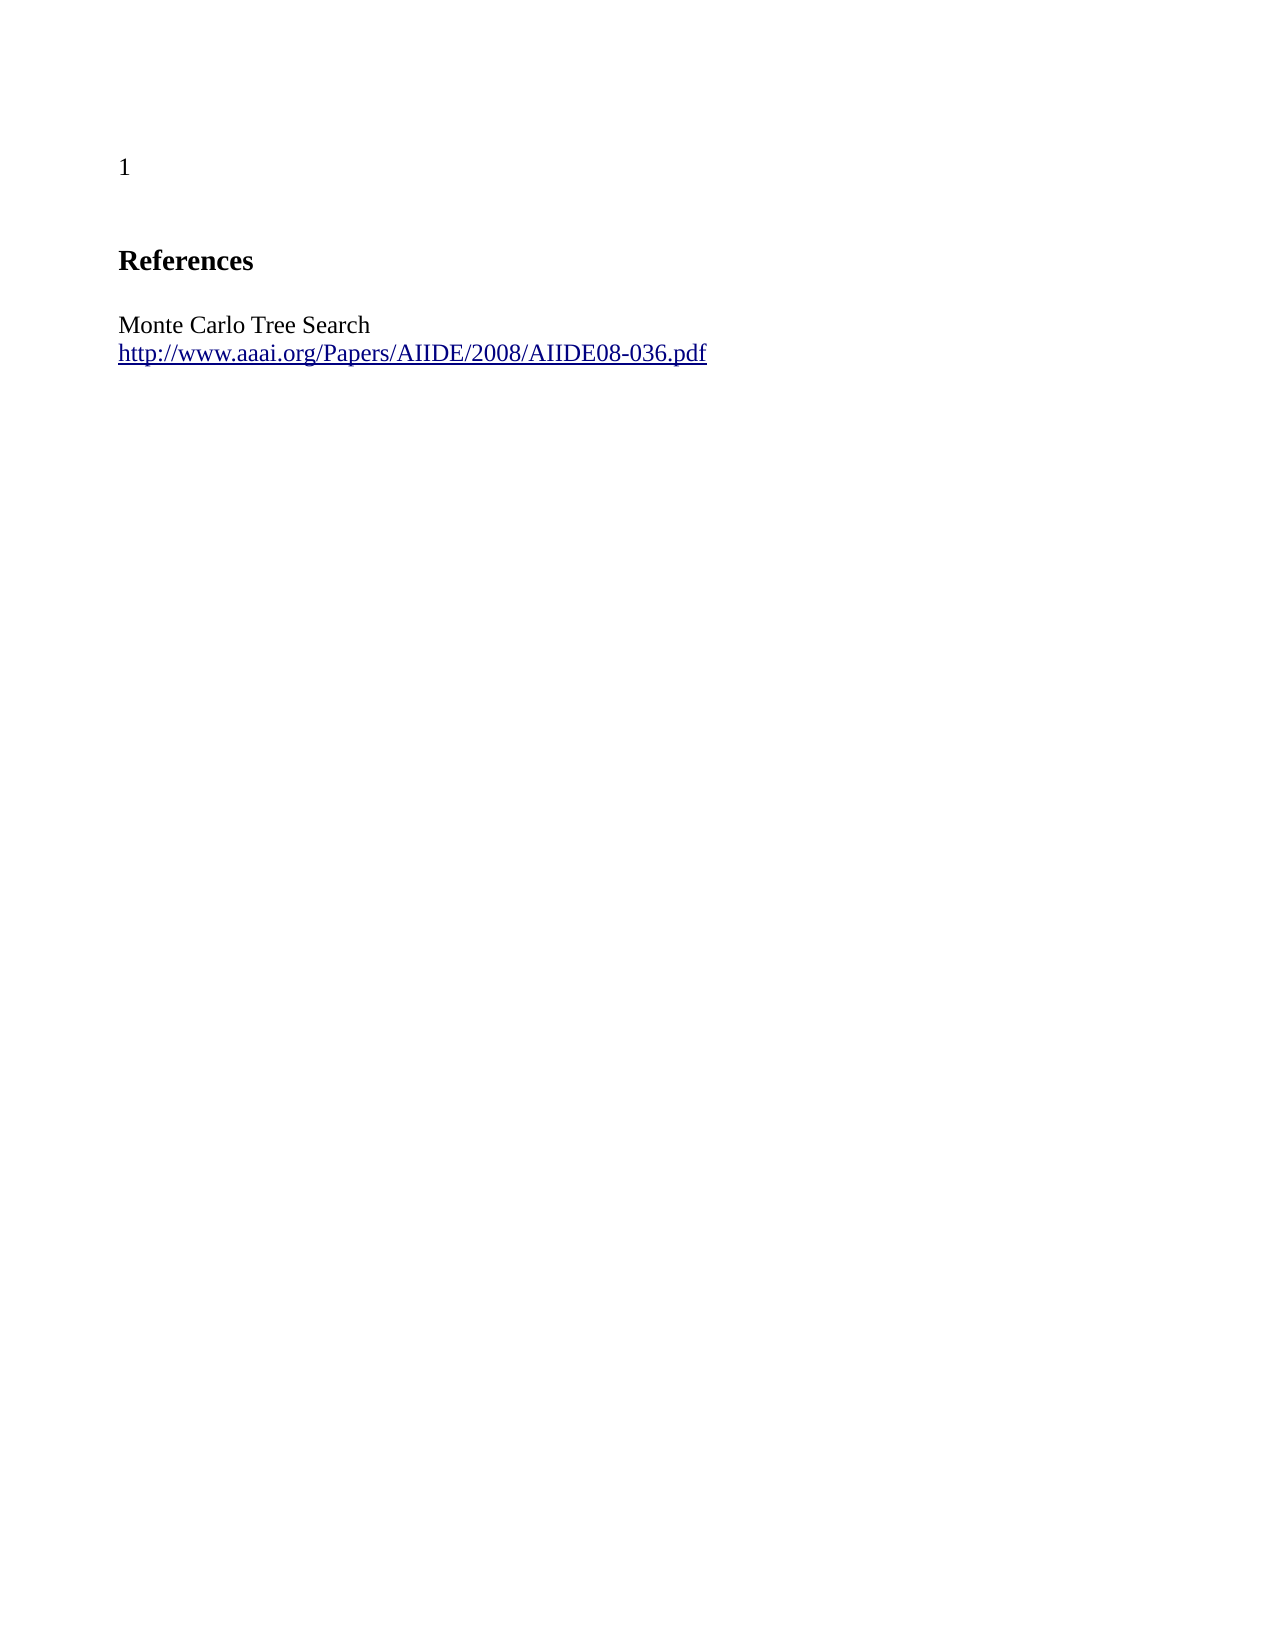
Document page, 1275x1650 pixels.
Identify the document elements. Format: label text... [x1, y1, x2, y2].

text Monte Carlo Tree Search [118, 310, 1157, 338]
text http://www.aaai.org/Papers/AIIDE/2008/AIIDE08-036.pdf [118, 338, 1157, 367]
text 1 [118, 152, 1157, 180]
text References [118, 243, 1157, 276]
